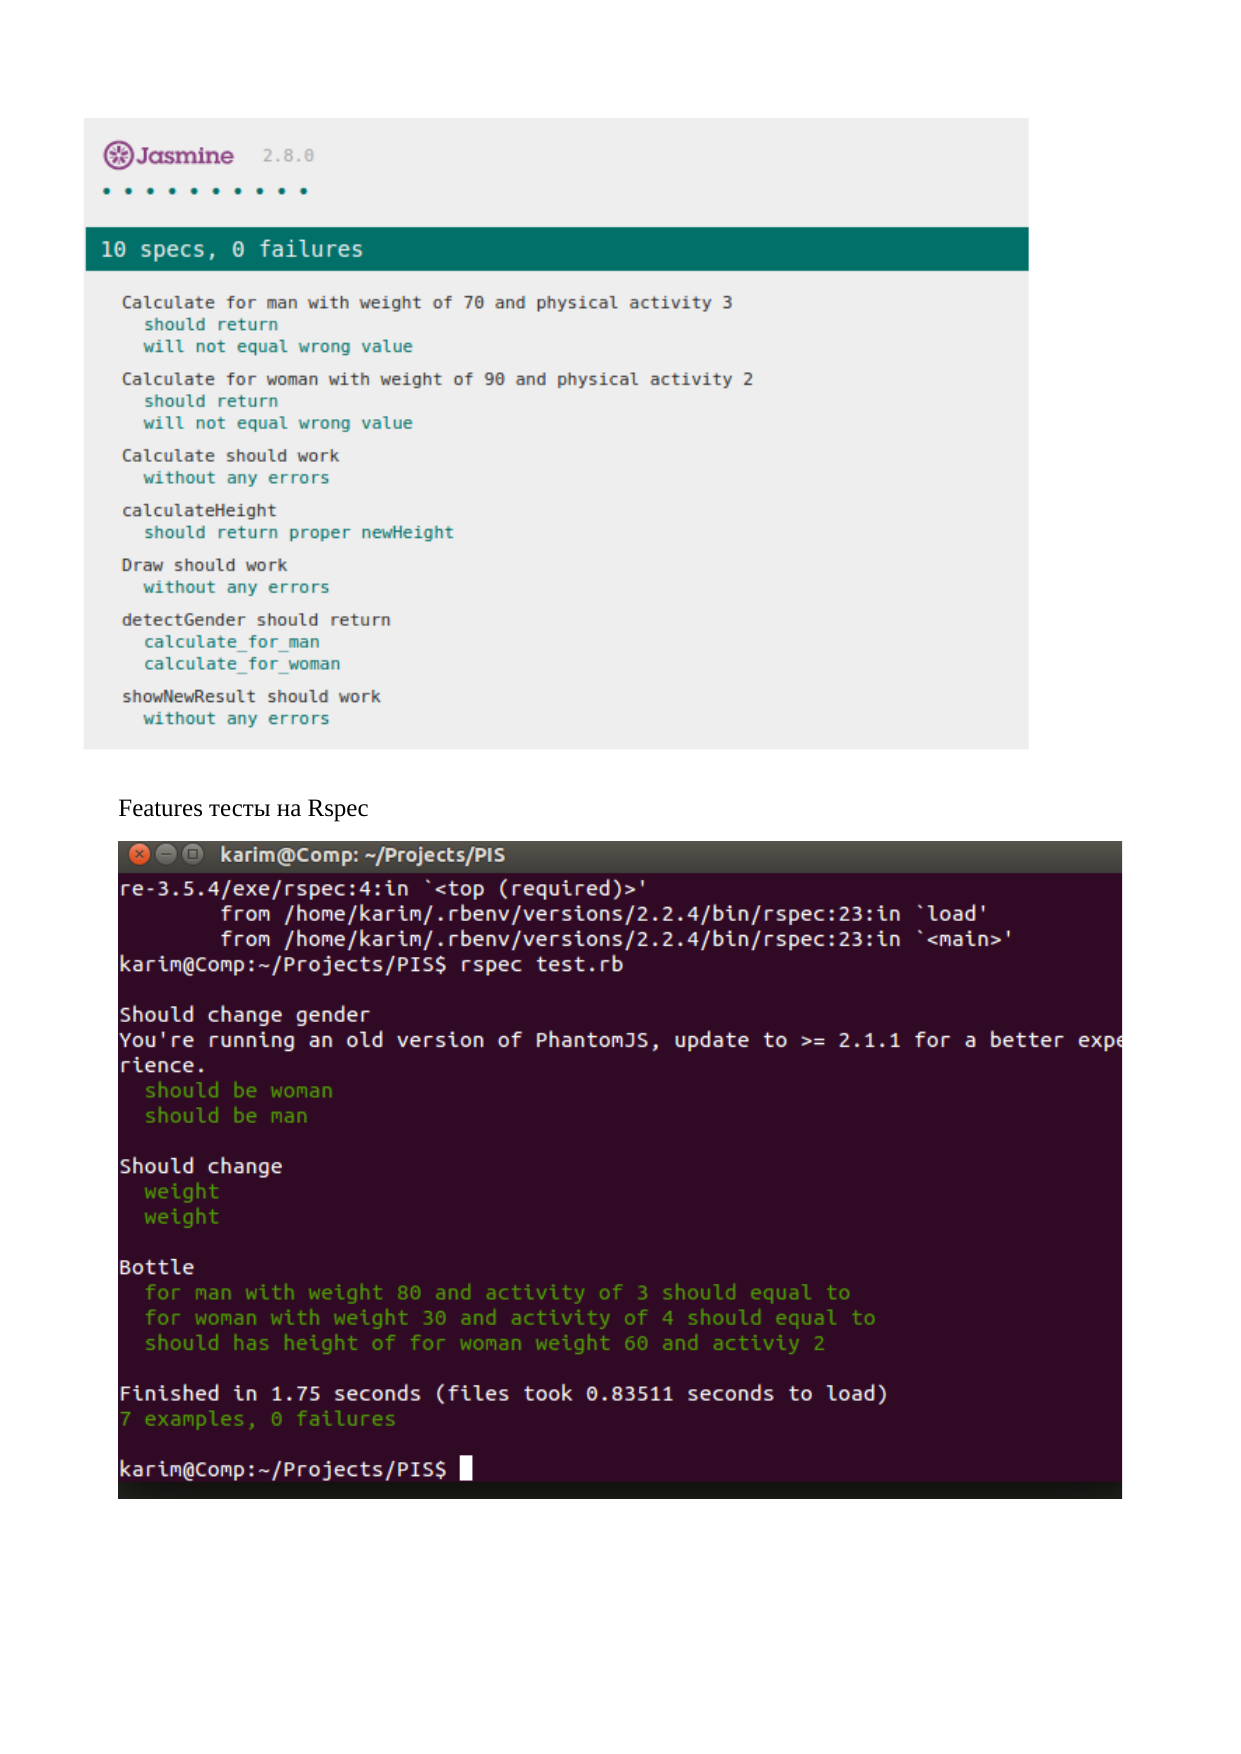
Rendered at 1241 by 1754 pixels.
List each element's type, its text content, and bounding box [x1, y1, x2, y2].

picture [118, 841, 1123, 1499]
text Features тесты на Rspec [118, 118, 1122, 821]
picture [83, 118, 1029, 787]
